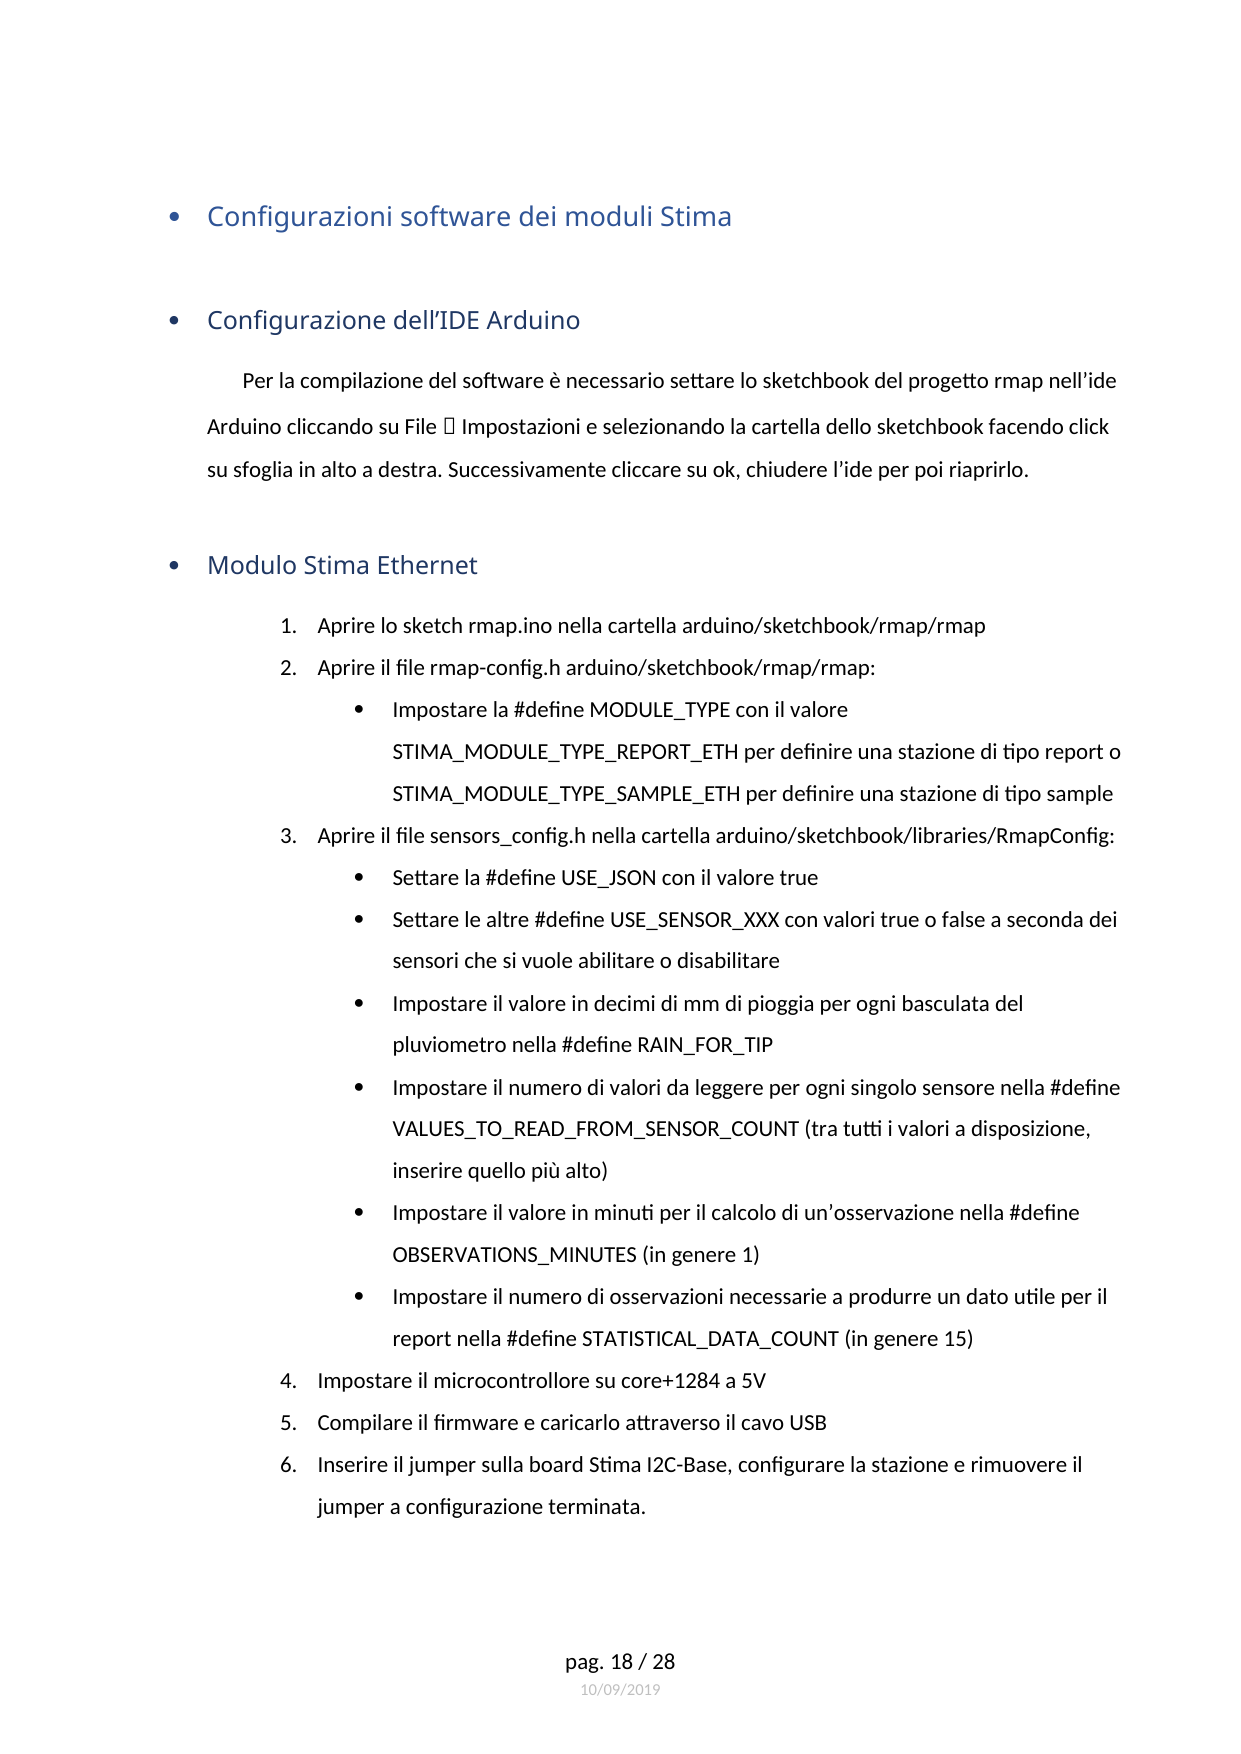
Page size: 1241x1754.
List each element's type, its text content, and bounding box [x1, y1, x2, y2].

list Impostare il valore in minuti per il calcolo di un’osservazione nella #define OBSERVATIONS_MINUTES (in genere 1) [355, 1198, 1122, 1268]
subtitle Configurazioni software dei moduli Stima [169, 198, 1122, 234]
list Impostare il valore in decimi di mm di pioggia per ogni basculata del pluviometro nella #define RAIN_FOR_TIP [355, 989, 1122, 1059]
list Compilare il firmware e caricarlo attraverso il cavo USB [280, 1408, 1122, 1436]
subtitle Modulo Stima Ethernet [169, 547, 1122, 581]
list Aprire il file sensors_config.h nella cartella arduino/sketchbook/libraries/RmapConfig: [280, 821, 1122, 849]
list Inserire il jumper sulla board Stima I2C-Base, configurare la stazione e rimuovere il jumper a configurazione terminata. [280, 1450, 1122, 1520]
list Settare le altre #define USE_SENSOR_XXX con valori true o false a seconda dei sensori che si vuole abilitare o disabilitare [355, 905, 1122, 975]
list Impostare il numero di osservazioni necessarie a produrre un dato utile per il report nella #define STATISTICAL_DATA_COUNT (in genere 15) [355, 1282, 1122, 1352]
subtitle Configurazione dell’IDE Arduino [169, 303, 1122, 337]
list Aprire il file rmap-config.h arduino/sketchbook/rmap/rmap: [280, 653, 1122, 681]
list Settare la #define USE_JSON con il valore true [355, 863, 1122, 891]
text Per la compilazione del software è necessario settare lo sketchbook del progetto rmap nell’ide Arduino cliccando su File  Impostazioni e selezionando la cartella dello sketchbook facendo click su sfoglia in alto a destra. Successivamente cliccare su ok, chiudere l’ide per poi riaprirlo. [207, 366, 1122, 483]
list Aprire lo sketch rmap.ino nella cartella arduino/sketchbook/rmap/rmap [280, 611, 1122, 639]
list Impostare il microcontrollore su core+1284 a 5V [280, 1366, 1122, 1394]
list Impostare la #define MODULE_TYPE con il valore STIMA_MODULE_TYPE_REPORT_ETH per definire una stazione di tipo report o STIMA_MODULE_TYPE_SAMPLE_ETH per definire una stazione di tipo sample [355, 695, 1122, 807]
list Impostare il numero di valori da leggere per ogni singolo sensore nella #define VALUES_TO_READ_FROM_SENSOR_COUNT (tra tutti i valori a disposizione, inserire quello più alto) [355, 1073, 1122, 1184]
